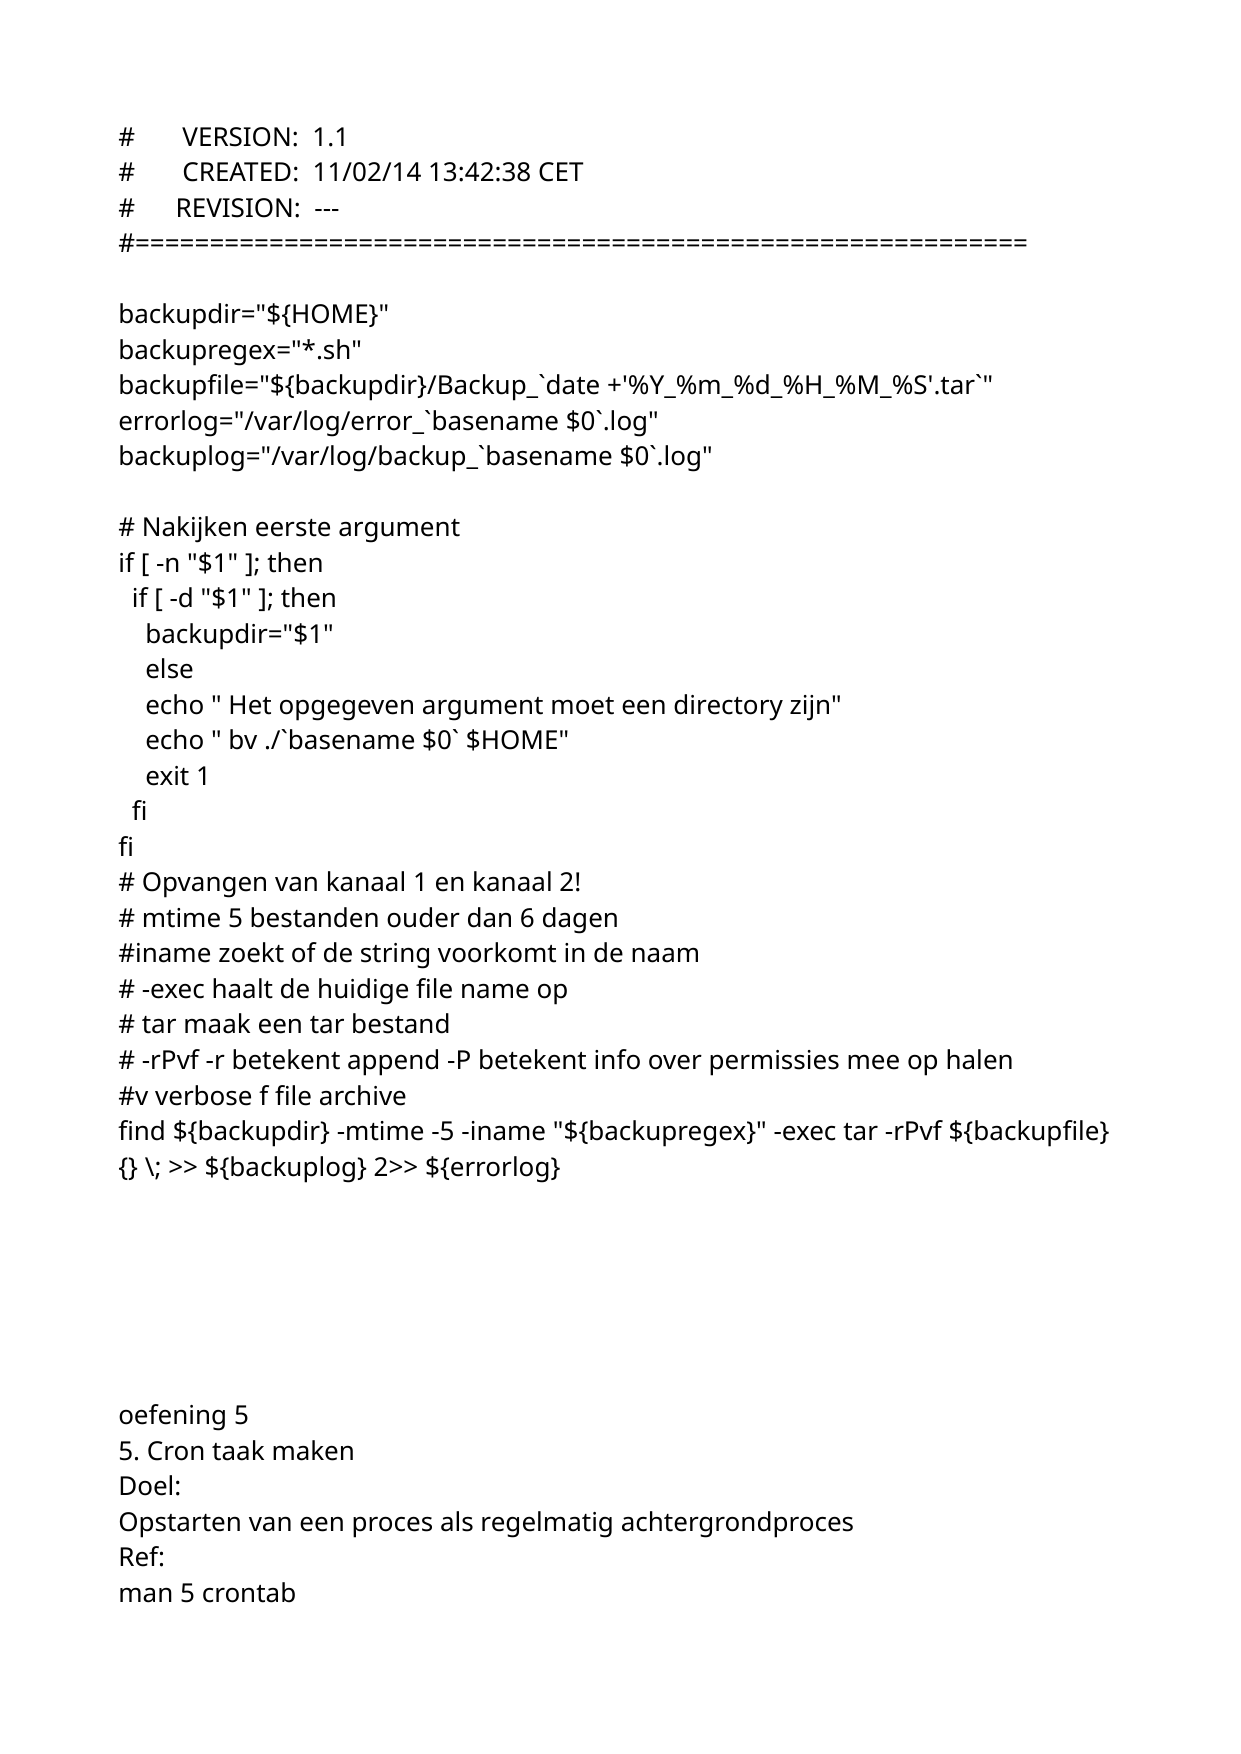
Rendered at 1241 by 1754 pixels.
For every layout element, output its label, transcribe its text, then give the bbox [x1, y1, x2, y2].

text backuplog="/var/log/backup_`basename $0`.log" [118, 438, 1122, 473]
text backupfile="${backupdir}/Backup_`date +'%Y_%m_%d_%H_%M_%S'.tar`" [118, 367, 1122, 402]
text # VERSION: 1.1 [118, 118, 1122, 154]
text backupdir="${HOME}" [118, 296, 1122, 331]
text else [118, 651, 1122, 686]
text # mtime 5 bestanden ouder dan 6 dagen [118, 899, 1122, 935]
text Opstarten van een proces als regelmatig achtergrondproces [118, 1503, 1122, 1539]
text #iname zoekt of de string voorkomt in de naam [118, 935, 1122, 971]
text backupregex="*.sh" [118, 331, 1122, 367]
text man 5 crontab [118, 1574, 1122, 1610]
text if [ -d "$1" ]; then [118, 580, 1122, 615]
text echo " Het opgegeven argument moet een directory zijn" [118, 686, 1122, 722]
text oefening 5 [118, 1397, 1122, 1432]
text fi [118, 828, 1122, 864]
text if [ -n "$1" ]; then [118, 544, 1122, 580]
text # -exec haalt de huidige file name op [118, 971, 1122, 1006]
text # Opvangen van kanaal 1 en kanaal 2! [118, 864, 1122, 899]
text backupdir="$1" [118, 615, 1122, 651]
text echo " bv ./`basename $0` $HOME" [118, 722, 1122, 757]
text # -rPvf -r betekent append -P betekent info over permissies mee op halen [118, 1042, 1122, 1077]
text exit 1 [118, 757, 1122, 793]
text #v verbose f file archive [118, 1077, 1122, 1113]
text 5. Cron taak maken [118, 1432, 1122, 1468]
text find ${backupdir} -mtime -5 -iname "${backupregex}" -exec tar -rPvf ${backupfile} {} \; >> ${backuplog} 2>> ${errorlog} [118, 1113, 1122, 1184]
text Ref: [118, 1539, 1122, 1574]
text errorlog="/var/log/error_`basename $0`.log" [118, 402, 1122, 438]
text # REVISION: --- [118, 189, 1122, 225]
text # Nakijken eerste argument [118, 509, 1122, 544]
text Doel: [118, 1468, 1122, 1503]
text #============================================================ [118, 225, 1122, 260]
text fi [118, 793, 1122, 828]
text # CREATED: 11/02/14 13:42:38 CET [118, 154, 1122, 189]
text # tar maak een tar bestand [118, 1006, 1122, 1042]
